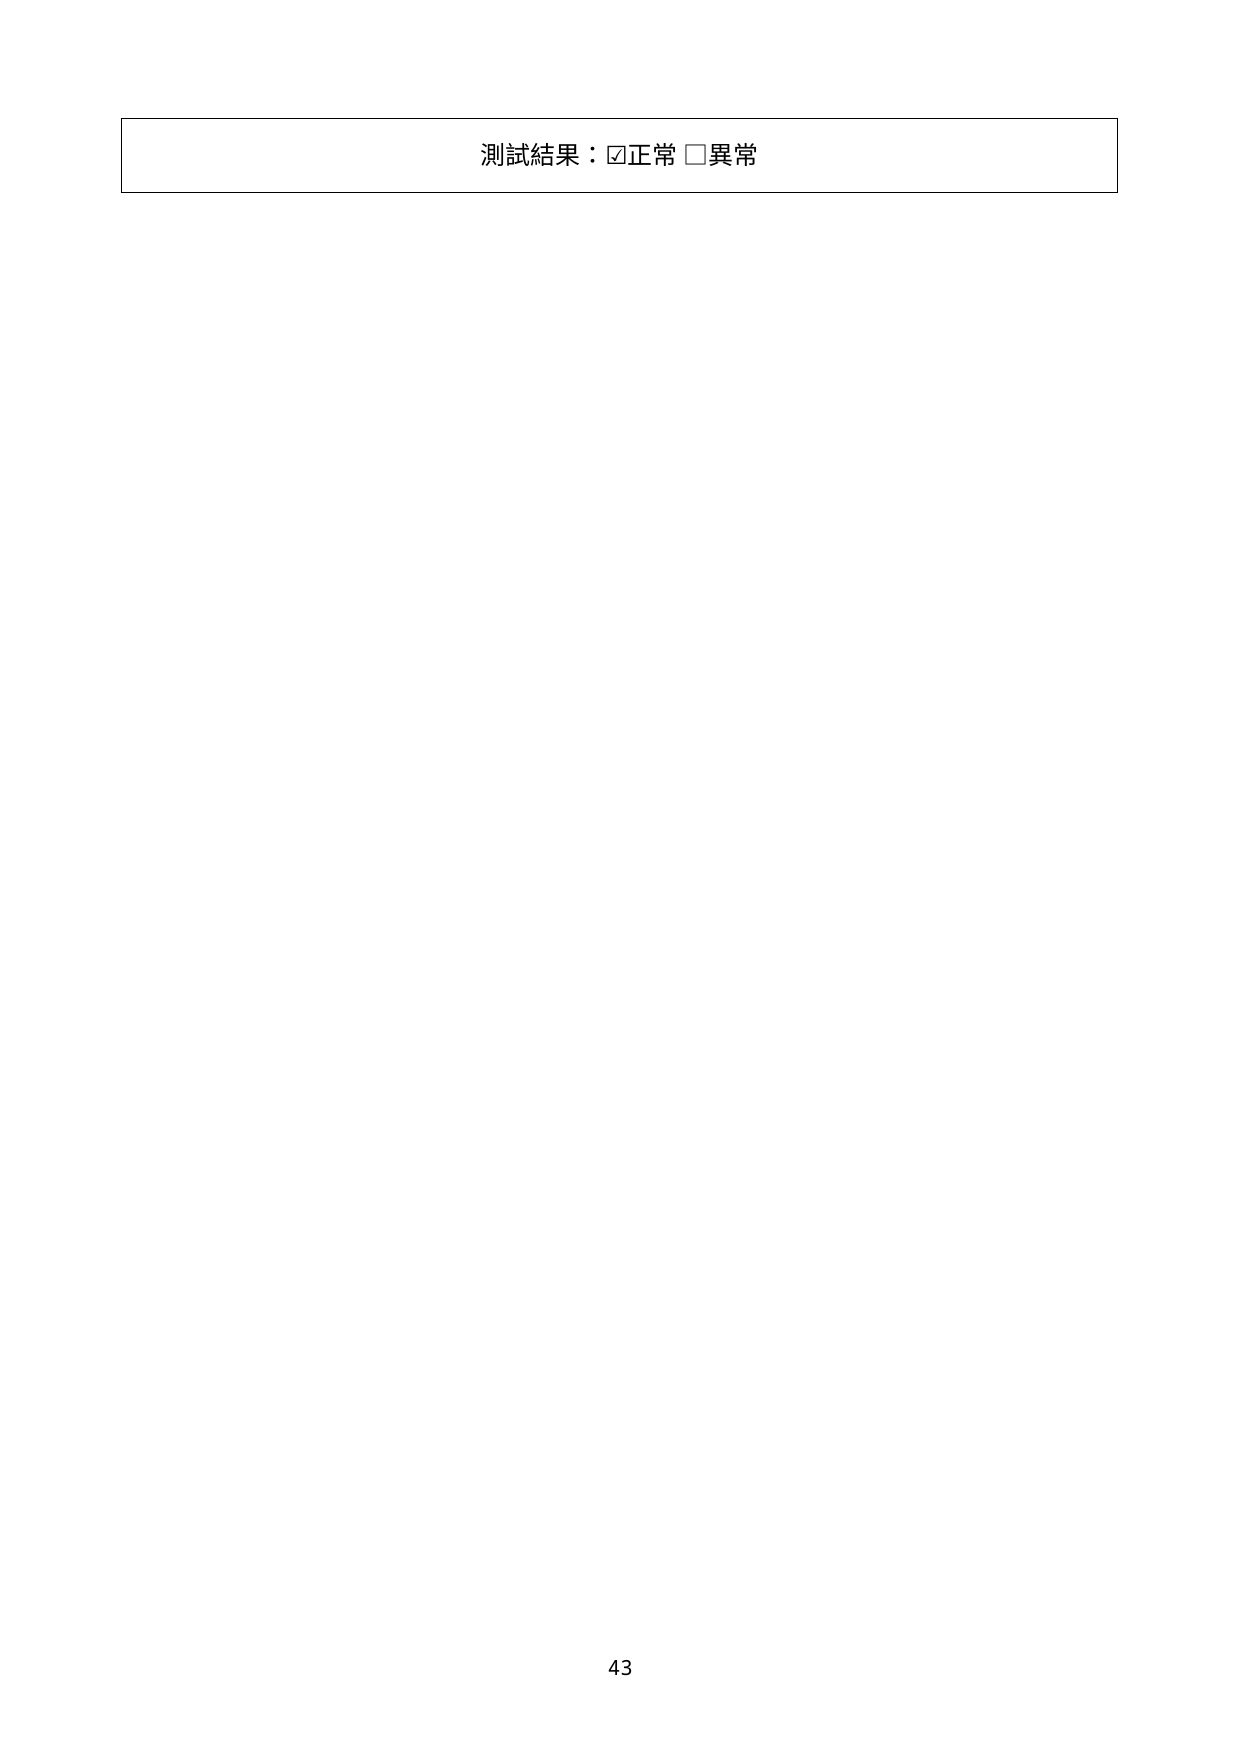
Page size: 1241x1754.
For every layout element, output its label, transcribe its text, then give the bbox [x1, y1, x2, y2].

table_cell 測試結果：☑正常 □異常 [122, 119, 1117, 192]
